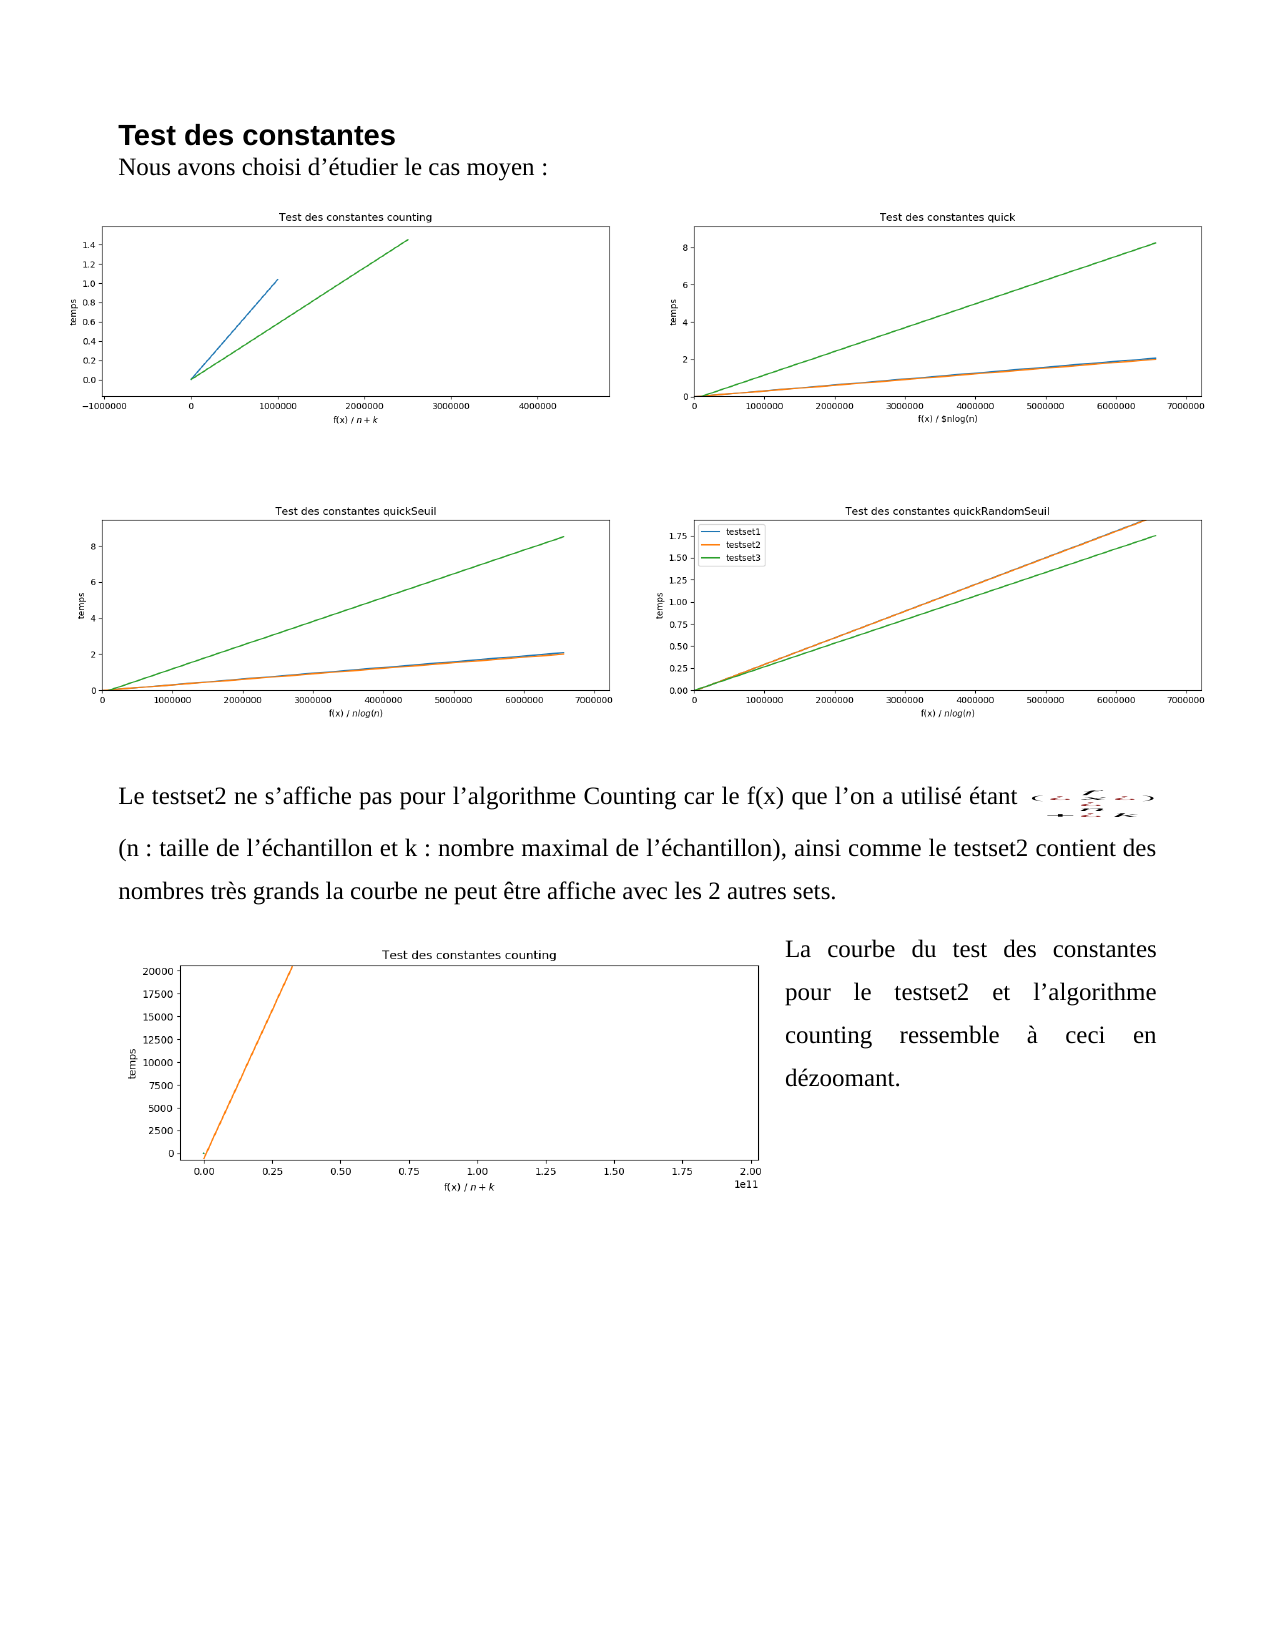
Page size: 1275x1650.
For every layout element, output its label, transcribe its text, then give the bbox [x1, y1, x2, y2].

subtitle La courbe du test des constantes pour le testset2 et l’algorithme counting ressemble à ceci en dézoomant. [118, 934, 1157, 1092]
subtitle Nous avons choisi d’étudier le cas moyen : [118, 152, 1157, 180]
subtitle Le testset2 ne s’affiche pas pour l’algorithme Counting car le f(x) que l’on a utilisé étant (n : taille de l’échantillon et k : nombre maximal de l’échantillon), ainsi comme le testset2 contient des nombres très grands la courbe ne peut être affiche avec les 2 autres sets. [118, 724, 1157, 905]
subtitle Test des constantes [118, 118, 1157, 152]
